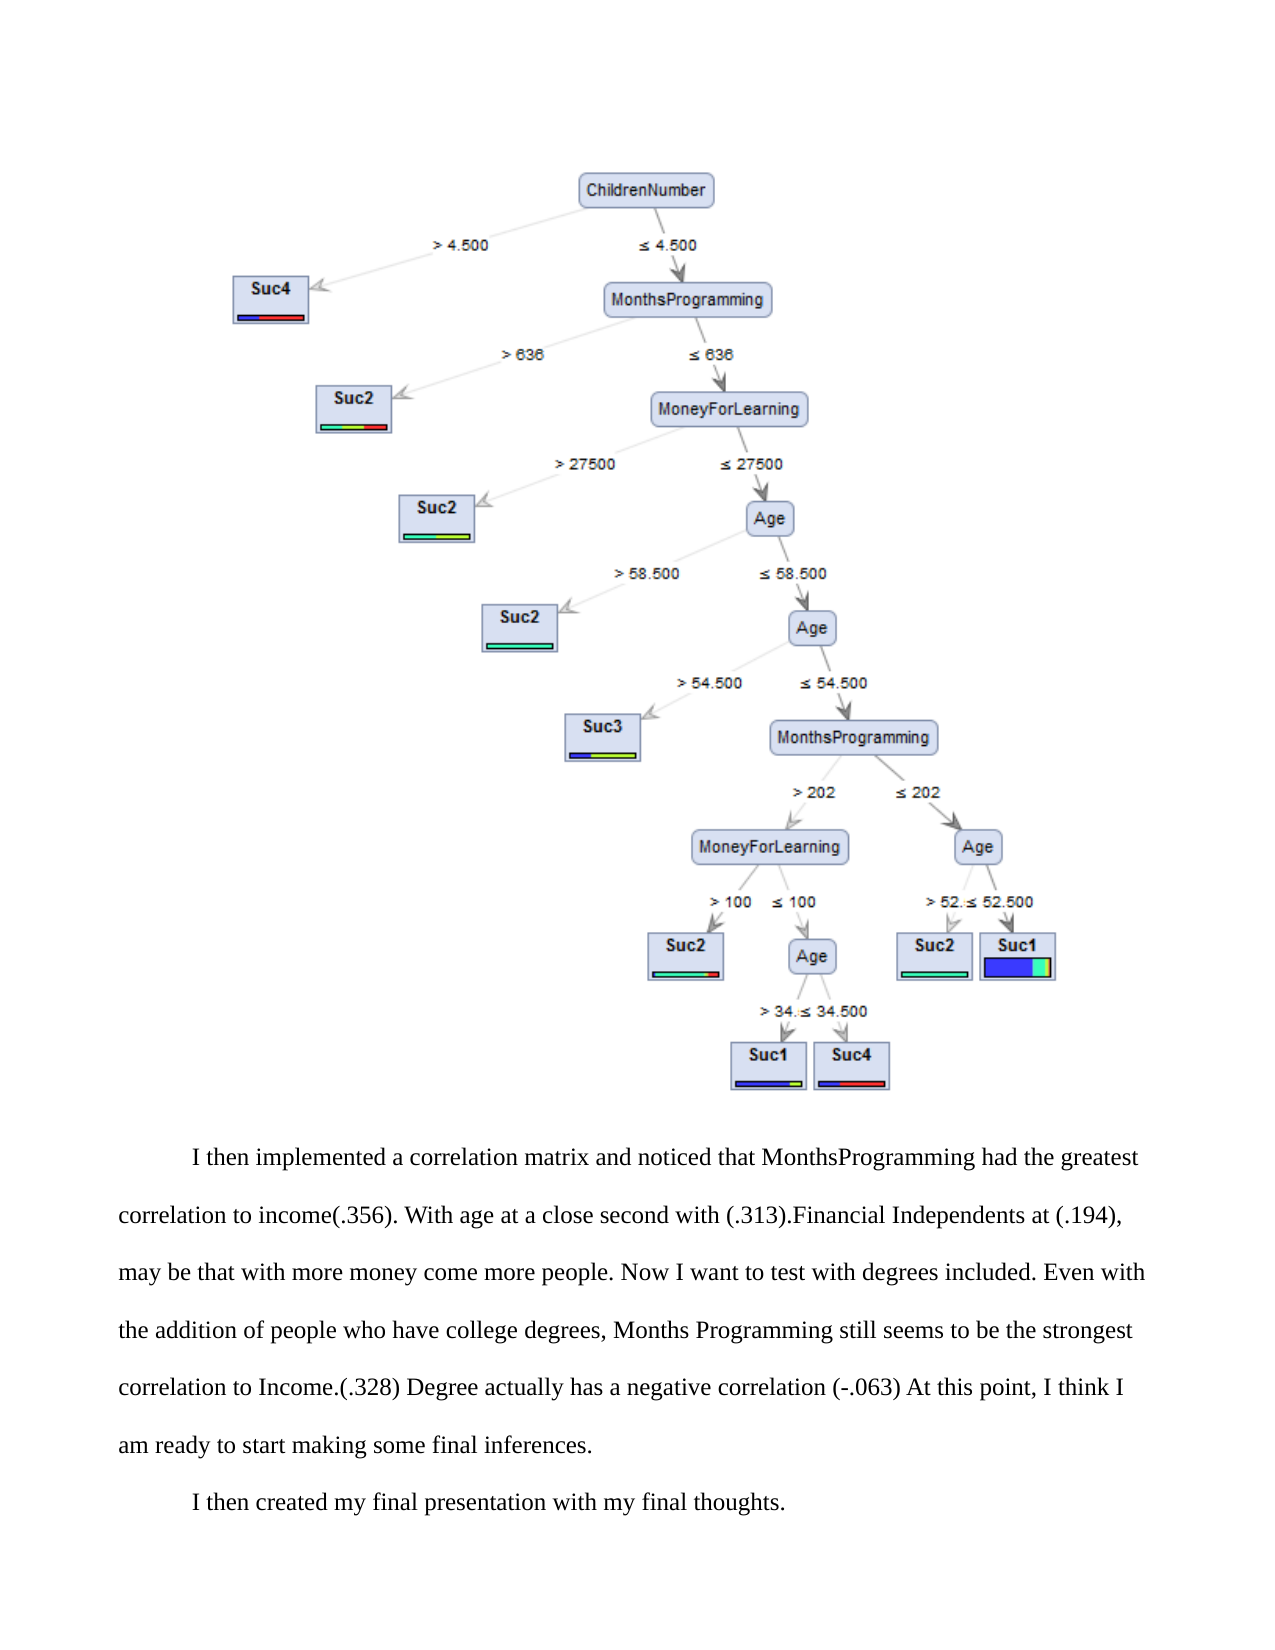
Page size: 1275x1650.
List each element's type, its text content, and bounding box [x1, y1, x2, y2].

text I then implemented a correlation matrix and noticed that MonthsProgramming had the greatest correlation to income(.356). With age at a close second with (.313).Financial Independents at (.194), may be that with more money come more people. Now I want to test with degrees included. Even with the addition of people who have college degrees, Months Programming still seems to be the strongest correlation to Income.(.328) Degree actually has a negative correlation (-.063) At this point, I think I am ready to start making some final inferences. [118, 118, 1157, 1458]
picture [178, 118, 1097, 1114]
text I then created my final presentation with my final thoughts. [118, 1487, 1157, 1516]
